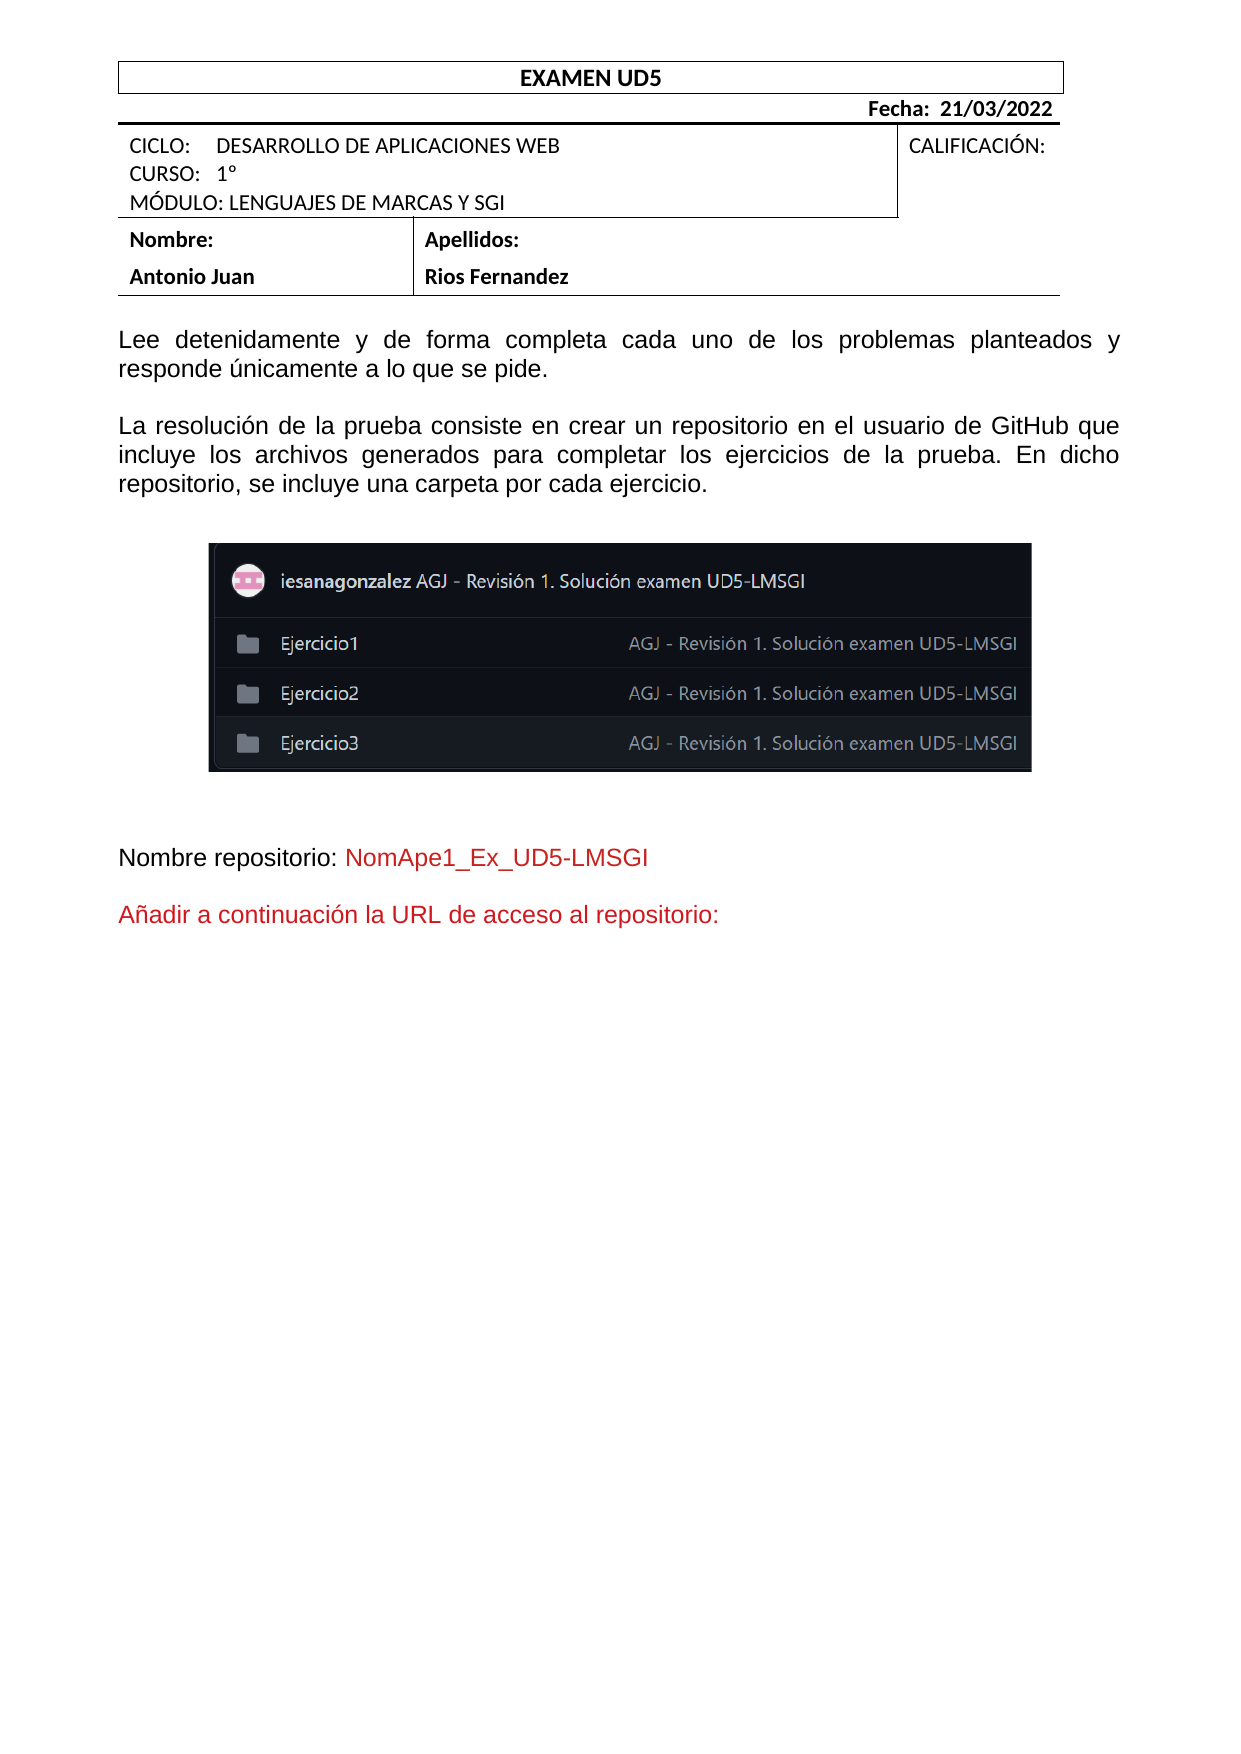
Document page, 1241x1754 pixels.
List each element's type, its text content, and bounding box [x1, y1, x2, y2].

table_header EXAMEN UD5 [119, 62, 1063, 93]
table_header CALIFICACIÓN: [898, 125, 1060, 295]
table_cell Nombre: [118, 218, 413, 253]
table_cell Apellidos: [414, 218, 898, 253]
text Lee detenidamente y de forma completa cada uno de los problemas planteados y responde únicamente a lo que se pide. [118, 325, 1122, 383]
table_cell Antonio Juan [118, 254, 413, 295]
text Fecha: 21/03/2022 [118, 94, 1122, 122]
picture [208, 543, 1032, 772]
text La resolución de la prueba consiste en crear un repositorio en el usuario de GitHub que incluye los archivos generados para completar los ejercicios de la prueba. En dicho repositorio, se incluye una carpeta por cada ejercicio. [118, 411, 1122, 498]
table_cell Rios Fernandez [414, 254, 898, 295]
text Nombre repositorio: NomApe1_Ex_UD5-LMSGI [118, 843, 1122, 871]
text Añadir a continuación la URL de acceso al repositorio: [118, 900, 1122, 929]
table_header CICLO: DESARROLLO DE APLICACIONES WEB CURSO: 1º MÓDULO: LENGUAJES DE MARCAS Y SGI [118, 125, 897, 216]
